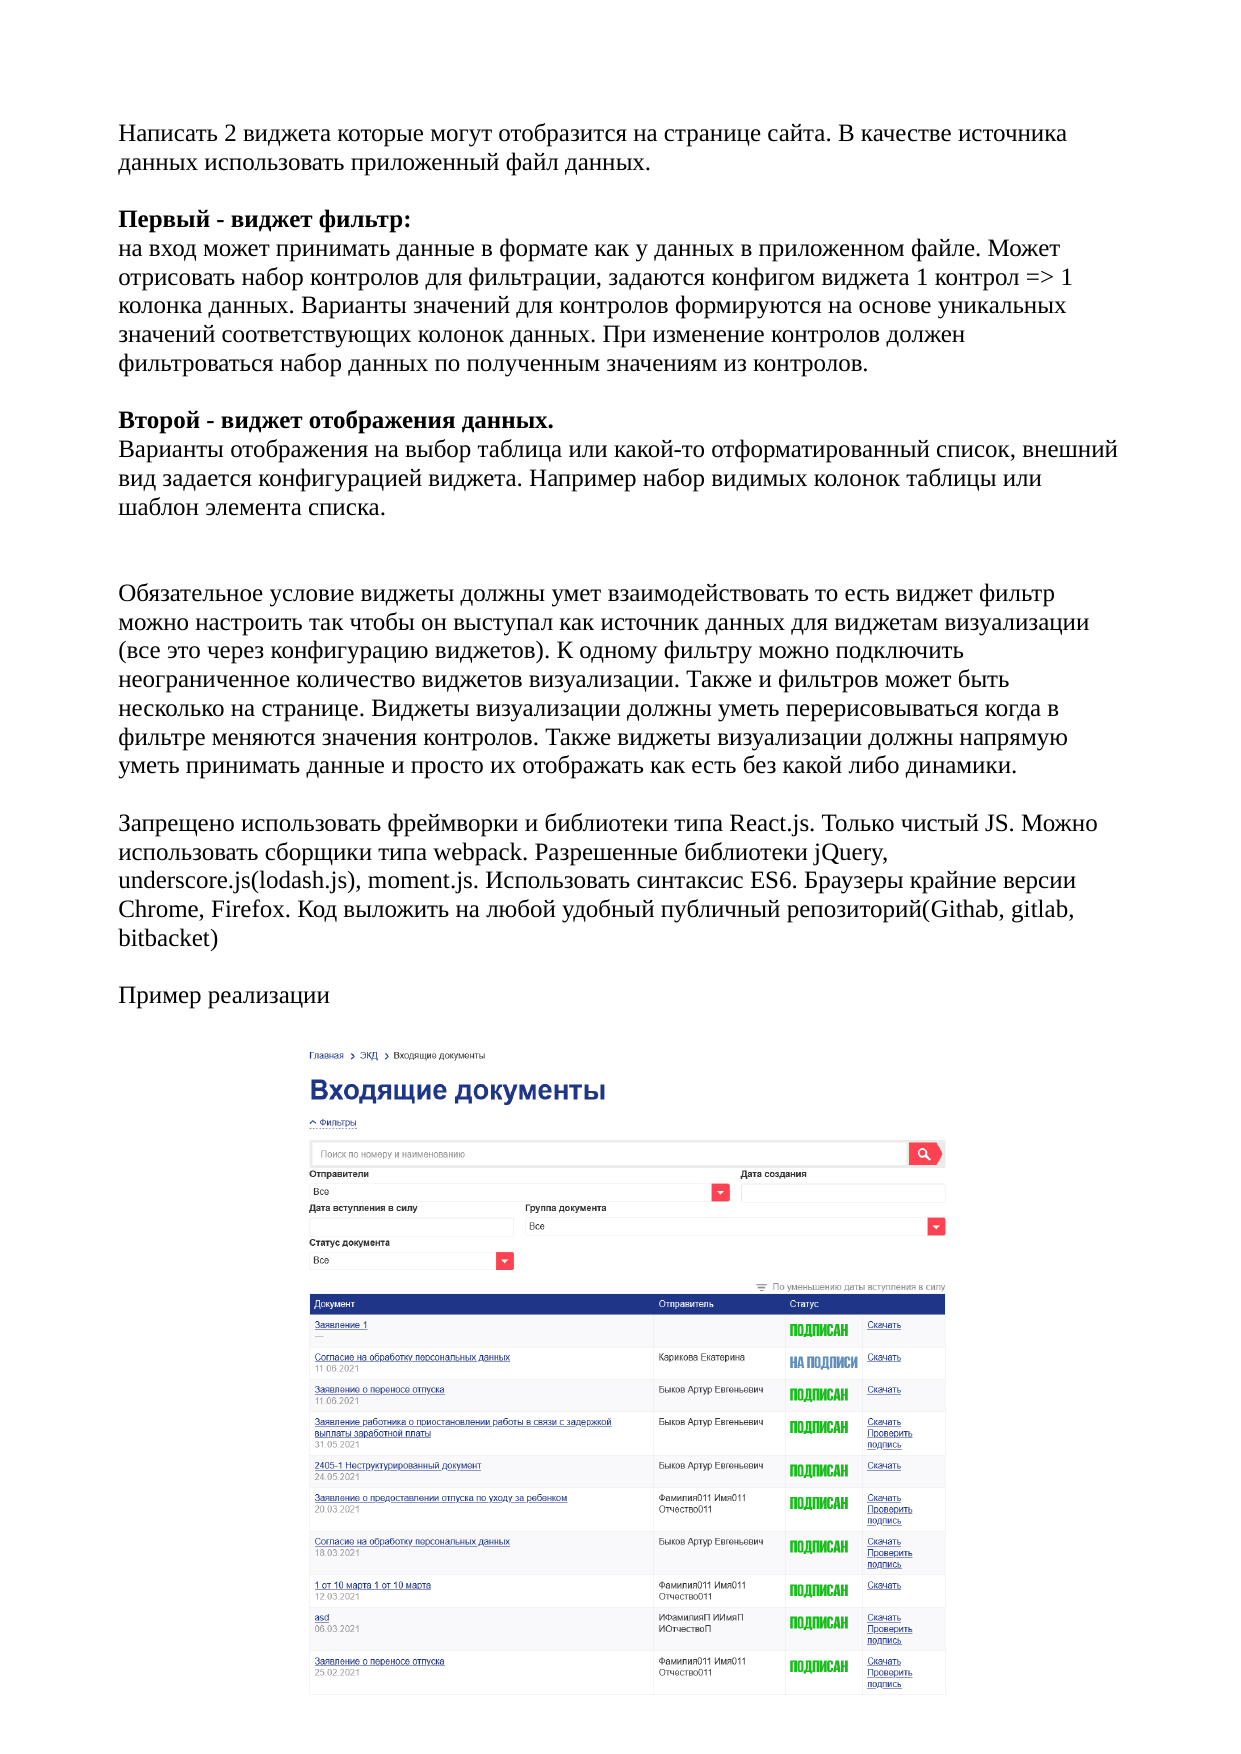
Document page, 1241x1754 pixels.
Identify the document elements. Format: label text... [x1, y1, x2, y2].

text Пример реализации [118, 981, 1122, 1009]
text Второй - виджет отображения данных. [118, 406, 1122, 434]
text Первый - виджет фильтр: [118, 204, 1122, 233]
text Варианты отображения на выбор таблица или какой-то отформатированный список, внешний вид задается конфигурацией виджета. Например набор видимых колонок таблицы или шаблон элемента списка. [118, 434, 1122, 521]
text Написать 2 виджета которые могут отобразится на странице сайта. В качестве источника данных использовать приложенный файл данных. [118, 118, 1122, 176]
picture [277, 1009, 964, 1706]
text на вход может принимать данные в формате как у данных в приложенном файле. Может отрисовать набор контролов для фильтрации, задаются конфигом виджета 1 контрол => 1 колонка данных. Варианты значений для контролов формируются на основе уникальных значений соответствующих колонок данных. При изменение контролов должен фильтроваться набор данных по полученным значениям из контролов. [118, 233, 1122, 377]
text Обязательное условие виджеты должны умет взаимодействовать то есть виджет фильтр можно настроить так чтобы он выступал как источник данных для виджетам визуализации (все это через конфигурацию виджетов). К одному фильтру можно подключить неограниченное количество виджетов визуализации. Также и фильтров может быть несколько на странице. Виджеты визуализации должны уметь перерисовываться когда в фильтре меняются значения контролов. Также виджеты визуализации должны напрямую уметь принимать данные и просто их отображать как есть без какой либо динамики. [118, 578, 1122, 779]
text Запрещено использовать фреймворки и библиотеки типа React.js. Только чистый JS. Можно использовать сборщики типа webpack. Разрешенные библиотеки jQuery, underscore.js(lodash.js), moment.js. Использовать синтаксис ES6. Браузеры крайние версии Chrome, Firefox. Код выложить на любой удобный публичный репозиторий(Githab, gitlab, bitbacket) [118, 808, 1122, 952]
